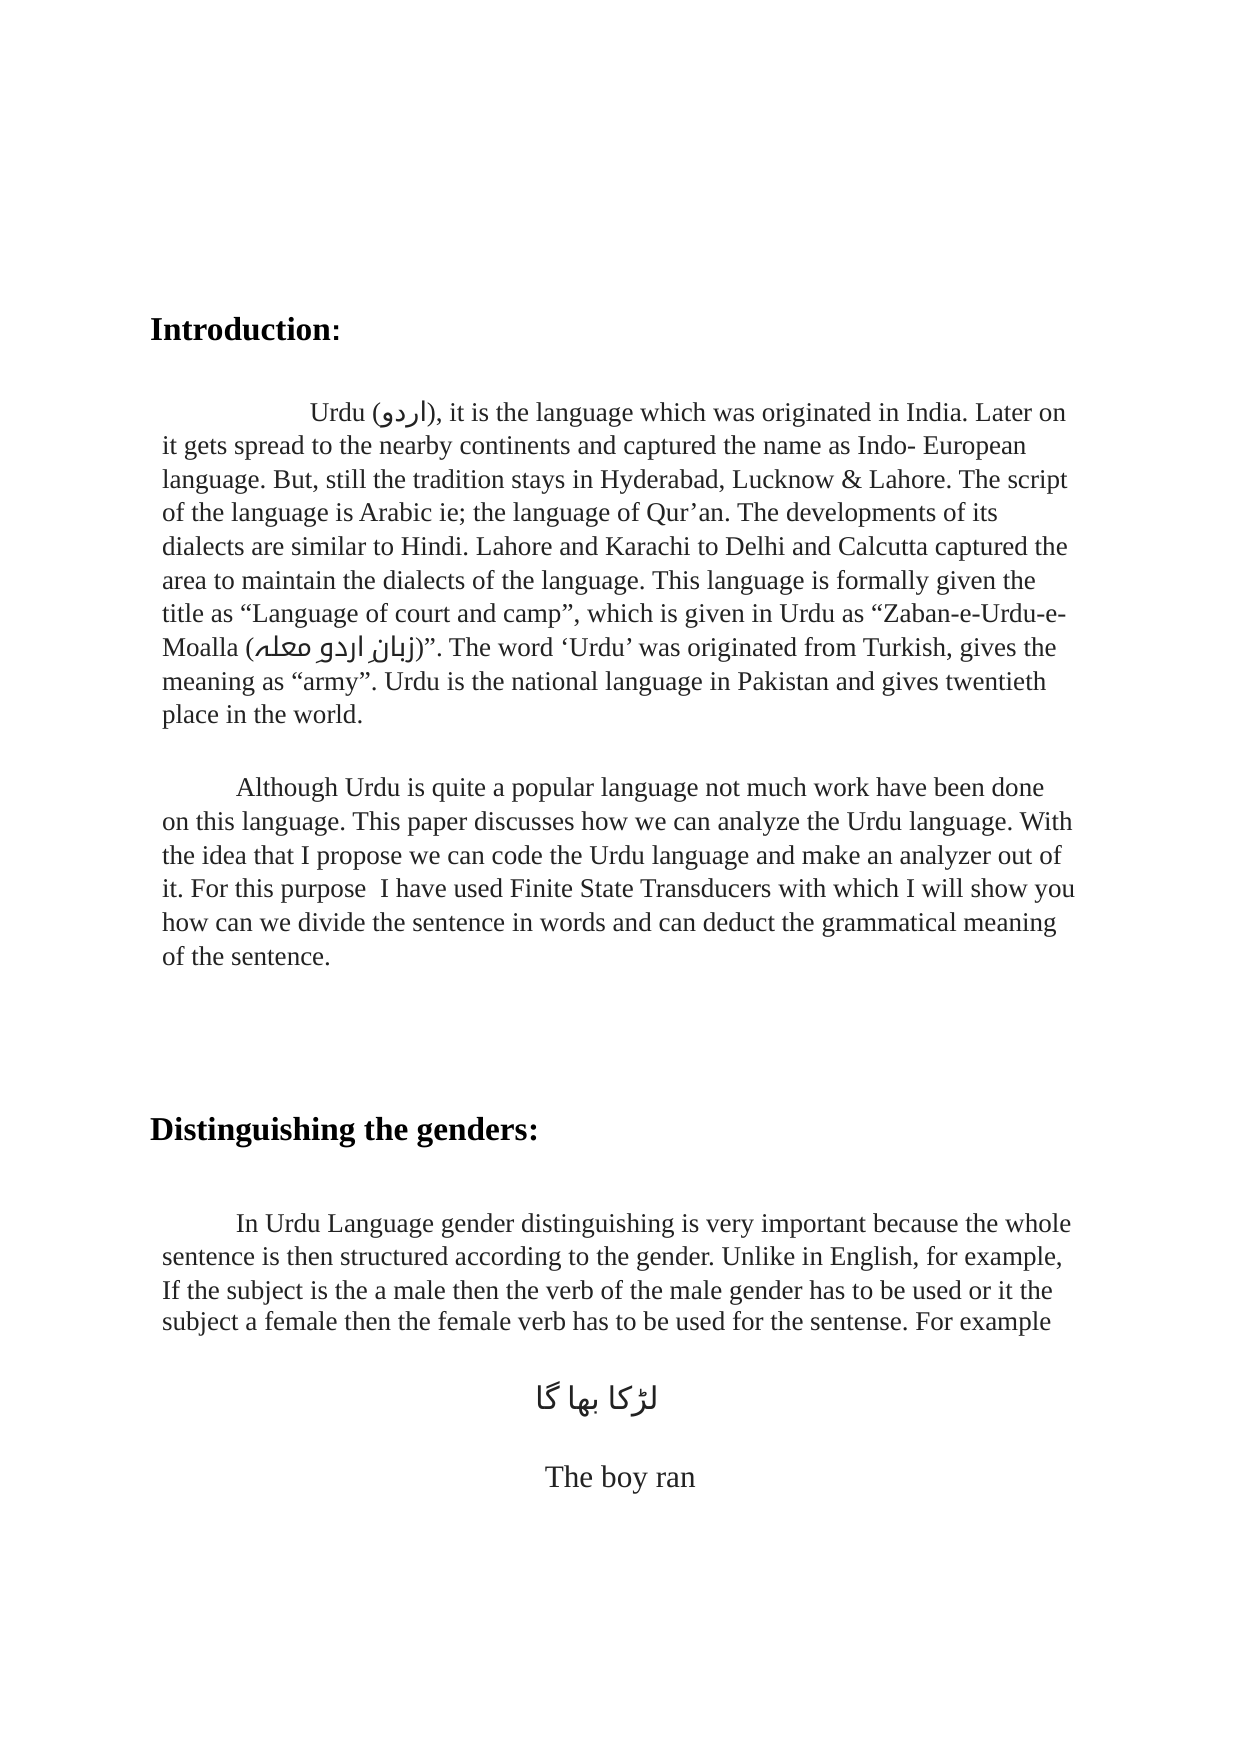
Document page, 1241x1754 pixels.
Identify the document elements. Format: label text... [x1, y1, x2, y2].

text لڑکا بها گا [162, 1381, 1078, 1417]
text Urdu (اردو), it is the language which was originated in India. Later on it gets spread to the nearby continents and captured the name as Indo- European language. But, still the tradition stays in Hyderabad, Lucknow & Lahore. The script of the language is Arabic ie; the language of Qur’an. The developments of its dialects are similar to Hindi. Lahore and Karachi to Delhi and Calcutta captured the area to maintain the dialects of the language. This language is formally given the title as “Language of court and camp”, which is given in Urdu as “Zaban-e-Urdu-e-Moalla (زبانﹺ اردوﹺ معلہ)”. The word ‘Urdu’ was originated from Turkish, gives the meaning as “army”. Urdu is the national language in Pakistan and gives twentieth place in the world. [162, 394, 1078, 731]
subtitle Introduction: [150, 309, 1090, 348]
text If the subject is the a male then the verb of the male gender has to be used or it the subject a female then the female verb has to be used for the sentense. For example [162, 1274, 1078, 1336]
text Although Urdu is quite a popular language not much work have been done on this language. This paper discusses how we can analyze the Urdu language. With the idea that I propose we can code the Urdu language and make an analyzer out of it. For this purpose I have used Finite State Transducers with which I will show you how can we divide the sentence in words and can deduct the grammatical meaning of the sentence. [162, 770, 1078, 972]
text The boy ran [162, 1458, 1078, 1494]
subtitle Distinguishing the genders: [150, 1110, 1090, 1148]
text In Urdu Language gender distinguishing is very important because the whole sentence is then structured according to the gender. Unlike in English, for example, [162, 1202, 1078, 1271]
